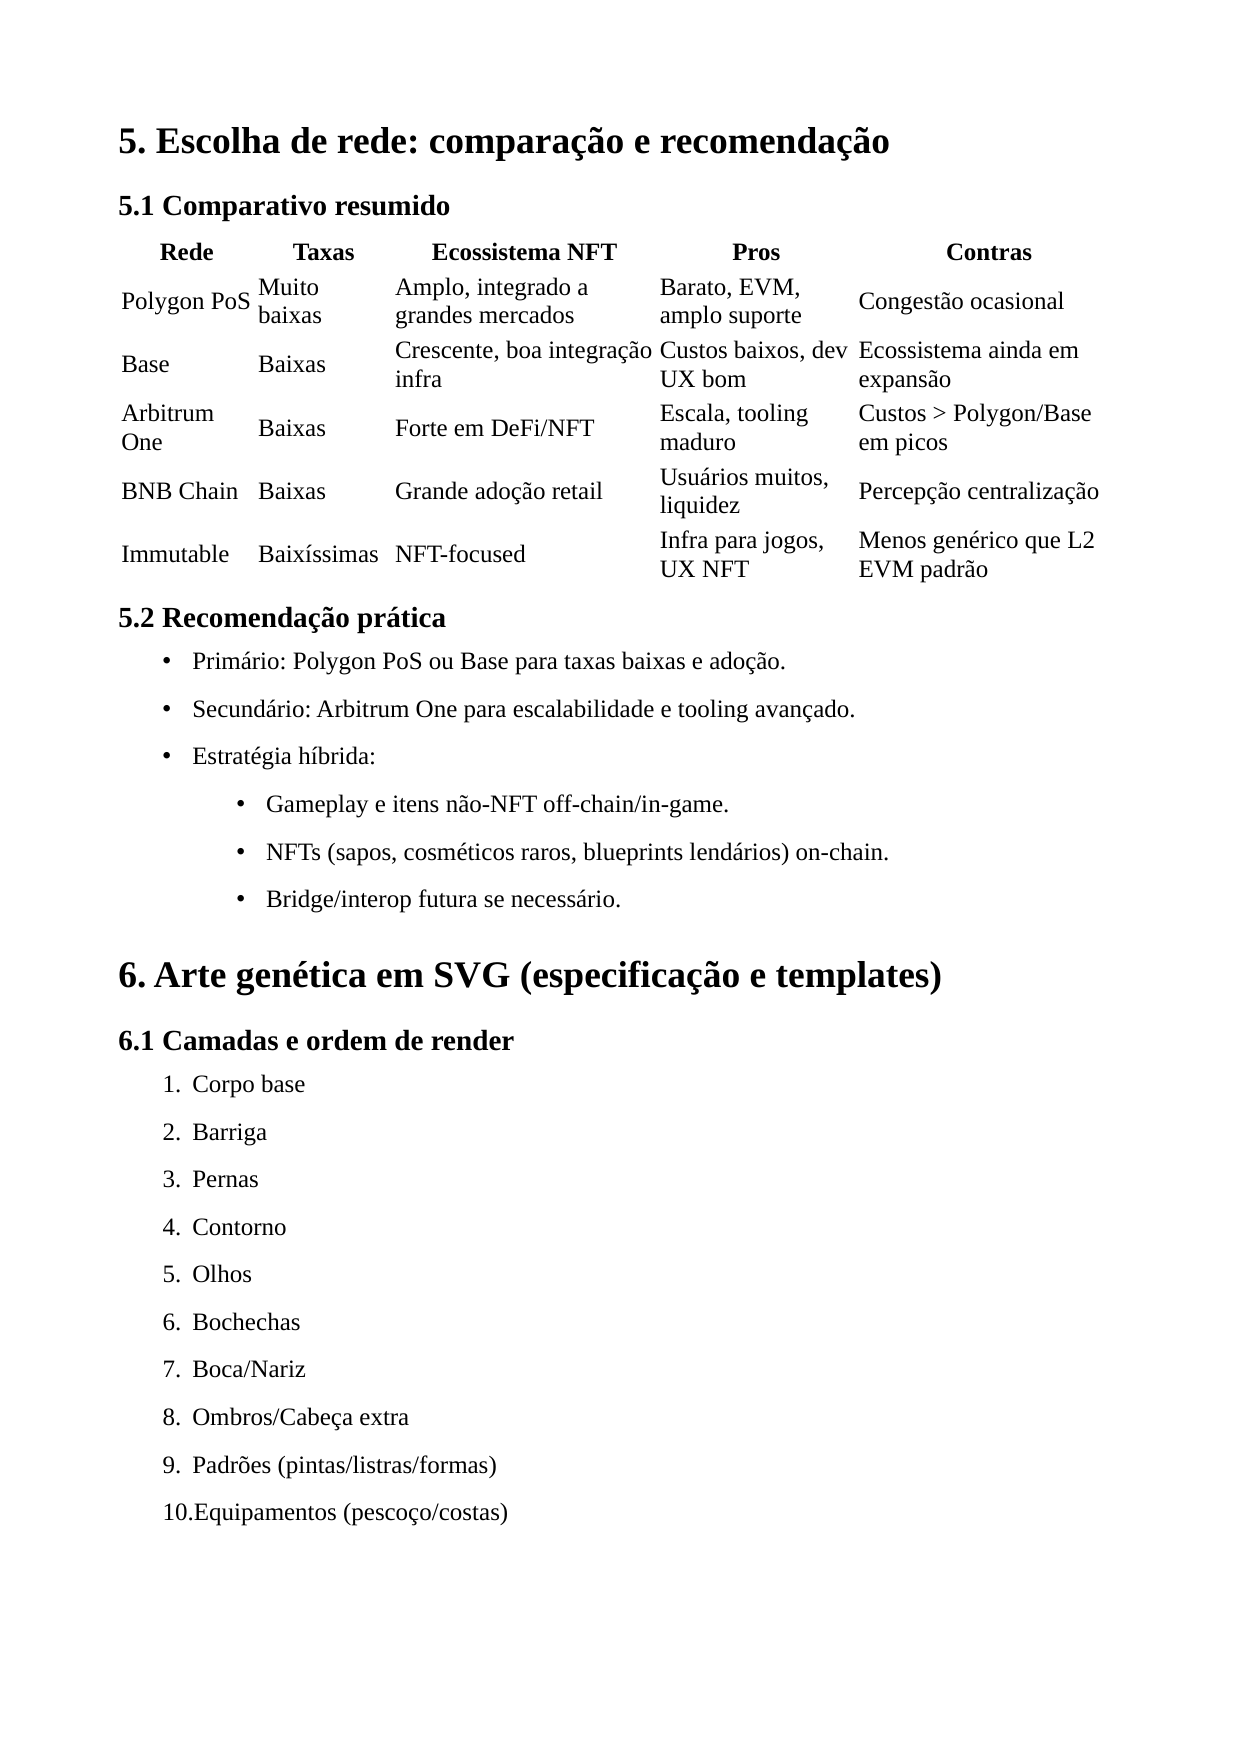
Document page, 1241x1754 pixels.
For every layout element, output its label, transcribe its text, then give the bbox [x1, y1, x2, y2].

list Corpo base [162, 1069, 1122, 1098]
table_cell Baixas [255, 332, 392, 396]
list Olhos [162, 1259, 1122, 1288]
list Secundário: Arbitrum One para escalabilidade e tooling avançado. [162, 694, 1122, 723]
subtitle 5.2 Recomendação prática [118, 600, 1122, 634]
subtitle 5.1 Comparativo resumido [118, 188, 1122, 222]
table_cell Crescente, boa integração infra [392, 332, 657, 396]
table_cell Amplo, integrado a grandes mercados [392, 269, 657, 332]
list NFTs (sapos, cosméticos raros, blueprints lendários) on-chain. [236, 837, 1122, 865]
subtitle 5. Escolha de rede: comparação e recomendação [118, 118, 1122, 161]
list Primário: Polygon PoS ou Base para taxas baixas e adoção. [162, 646, 1122, 675]
table_cell Escala, tooling maduro [657, 396, 855, 459]
table_cell Base [118, 332, 255, 396]
list Contorno [162, 1212, 1122, 1241]
subtitle 6. Arte genética em SVG (especificação e templates) [118, 953, 1122, 996]
table_cell Baixas [255, 396, 392, 459]
list Ombros/Cabeça extra [162, 1402, 1122, 1431]
table_cell Muito baixas [255, 269, 392, 332]
list Boca/Nariz [162, 1354, 1122, 1383]
list Estratégia híbrida: [162, 741, 1122, 770]
list Padrões (pintas/listras/formas) [162, 1450, 1122, 1478]
table_cell Baixíssimas [255, 522, 392, 586]
table_cell Custos > Polygon/Base em picos [855, 396, 1122, 459]
table_cell Menos genérico que L2 EVM padrão [855, 522, 1122, 586]
table_cell Barato, EVM, amplo suporte [657, 269, 855, 332]
list Pernas [162, 1164, 1122, 1193]
table_cell Baixas [255, 459, 392, 522]
table_cell BNB Chain [118, 459, 255, 522]
table_cell Polygon PoS [118, 269, 255, 332]
table_header Contras [855, 234, 1122, 269]
table_cell Arbitrum One [118, 396, 255, 459]
table_cell Usuários muitos, liquidez [657, 459, 855, 522]
list Bridge/interop futura se necessário. [236, 884, 1122, 913]
table_cell Congestão ocasional [855, 269, 1122, 332]
table_header Ecossistema NFT [392, 234, 657, 269]
table_cell Custos baixos, dev UX bom [657, 332, 855, 396]
table_cell Ecossistema ainda em expansão [855, 332, 1122, 396]
list Equipamentos (pescoço/costas) [162, 1497, 1122, 1526]
list Barriga [162, 1117, 1122, 1145]
table_cell NFT-focused [392, 522, 657, 586]
table_cell Percepção centralização [855, 459, 1122, 522]
table_header Rede [118, 234, 255, 269]
table_cell Forte em DeFi/NFT [392, 396, 657, 459]
subtitle 6.1 Camadas e ordem de render [118, 1023, 1122, 1056]
list Gameplay e itens não‑NFT off-chain/in-game. [236, 789, 1122, 818]
table_cell Immutable [118, 522, 255, 586]
table_cell Infra para jogos, UX NFT [657, 522, 855, 586]
table_header Pros [657, 234, 855, 269]
table_cell Grande adoção retail [392, 459, 657, 522]
table_header Taxas [255, 234, 392, 269]
list Bochechas [162, 1307, 1122, 1336]
